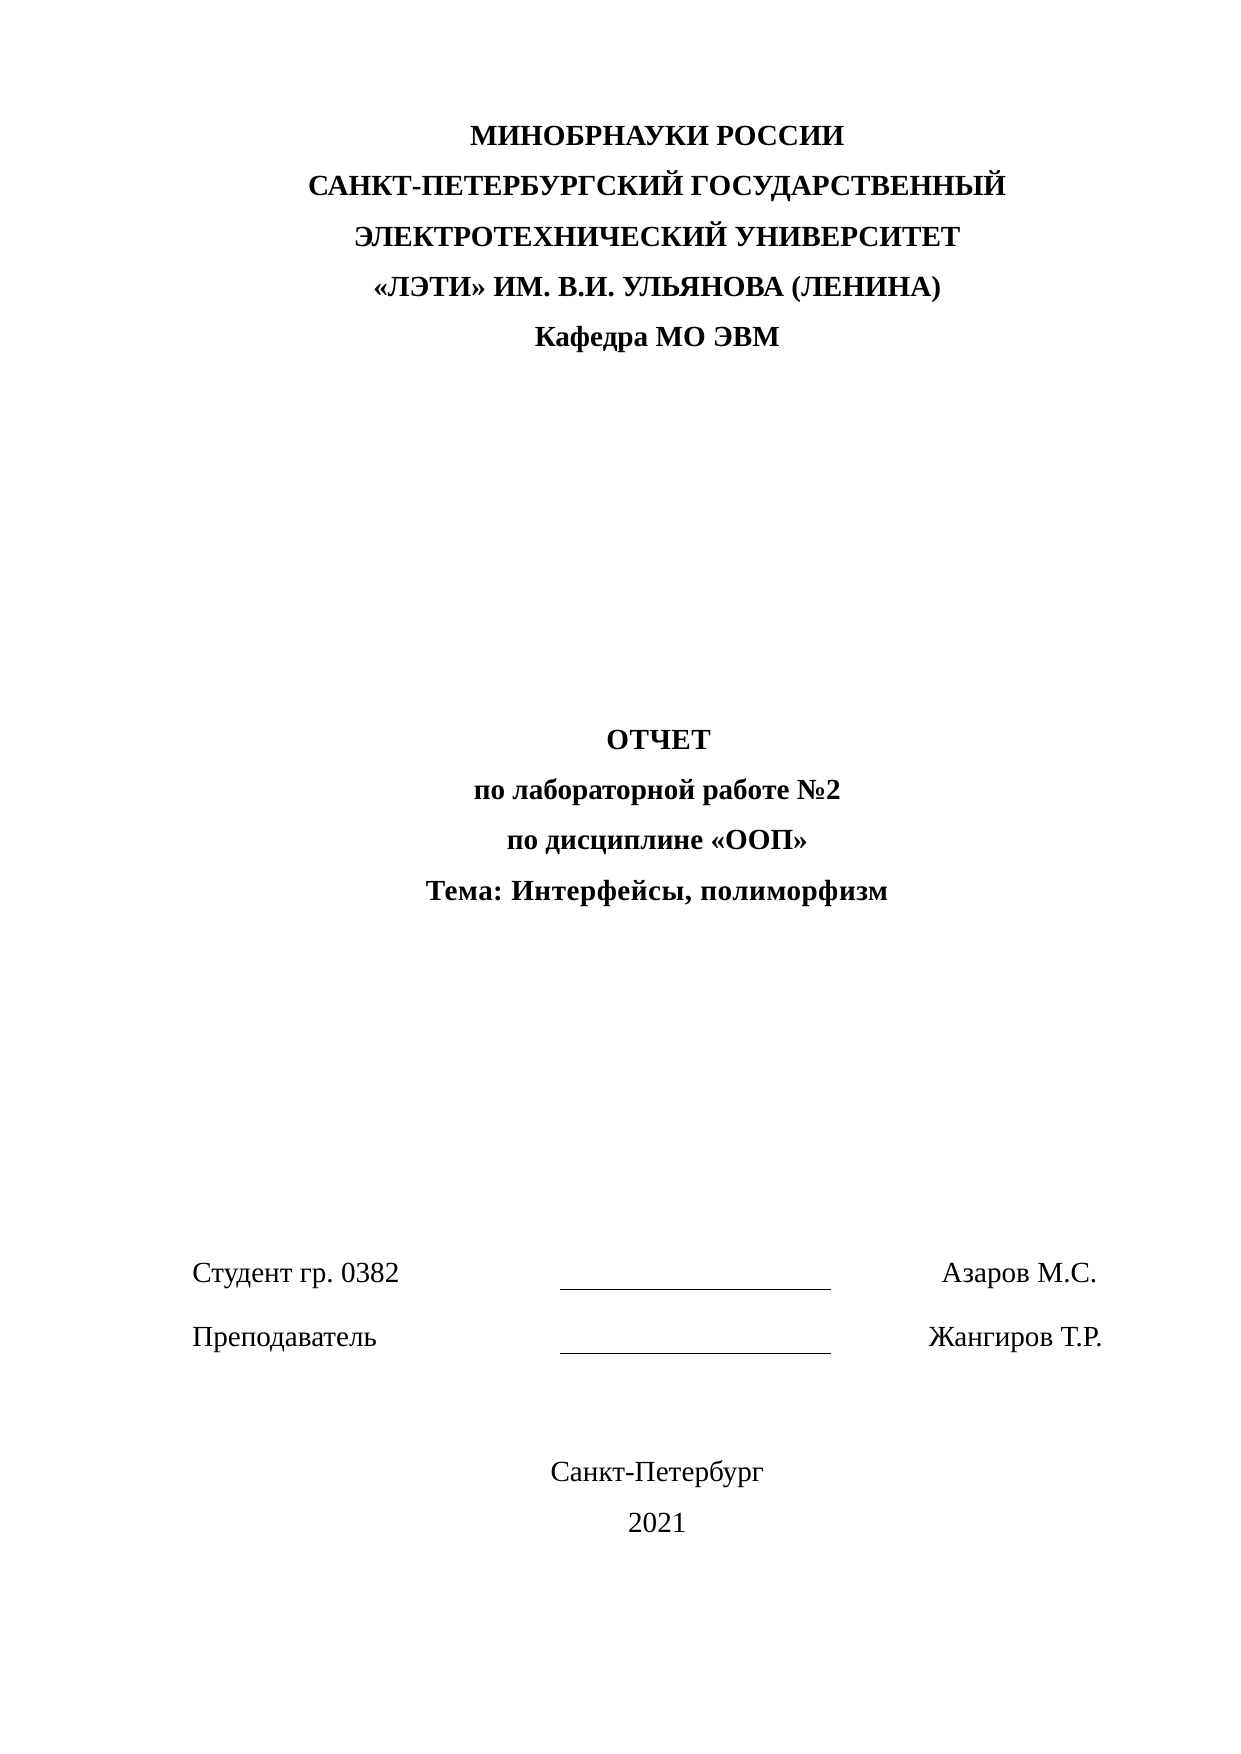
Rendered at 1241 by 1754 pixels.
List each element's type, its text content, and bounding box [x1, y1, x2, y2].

text «ЛЭТИ» им. В.И. Ульянова (Ленина) [118, 269, 1122, 303]
text электротехнический университет [118, 219, 1122, 252]
text Кафедра МО ЭВМ [118, 319, 1122, 353]
text отчет [118, 722, 1122, 755]
table_header Азаров М.С. [831, 1225, 1133, 1289]
text 2021 [118, 1505, 1122, 1538]
text Санкт-Петербург [118, 1454, 1122, 1488]
text Санкт-Петербургский государственный [118, 168, 1122, 202]
table_cell Преподаватель [107, 1289, 560, 1353]
text по дисциплине «ООП» [118, 822, 1122, 856]
text МИНОБРНАУКИ РОССИИ [118, 118, 1122, 152]
table_header [560, 1225, 831, 1289]
text по лабораторной работе №2 [118, 772, 1122, 806]
table_cell Жангиров Т.Р. [831, 1289, 1133, 1353]
table_cell [560, 1290, 831, 1353]
table_header Студент гр. 0382 [107, 1225, 560, 1289]
text Тема: Интерфейсы, полиморфизм [118, 873, 1122, 906]
